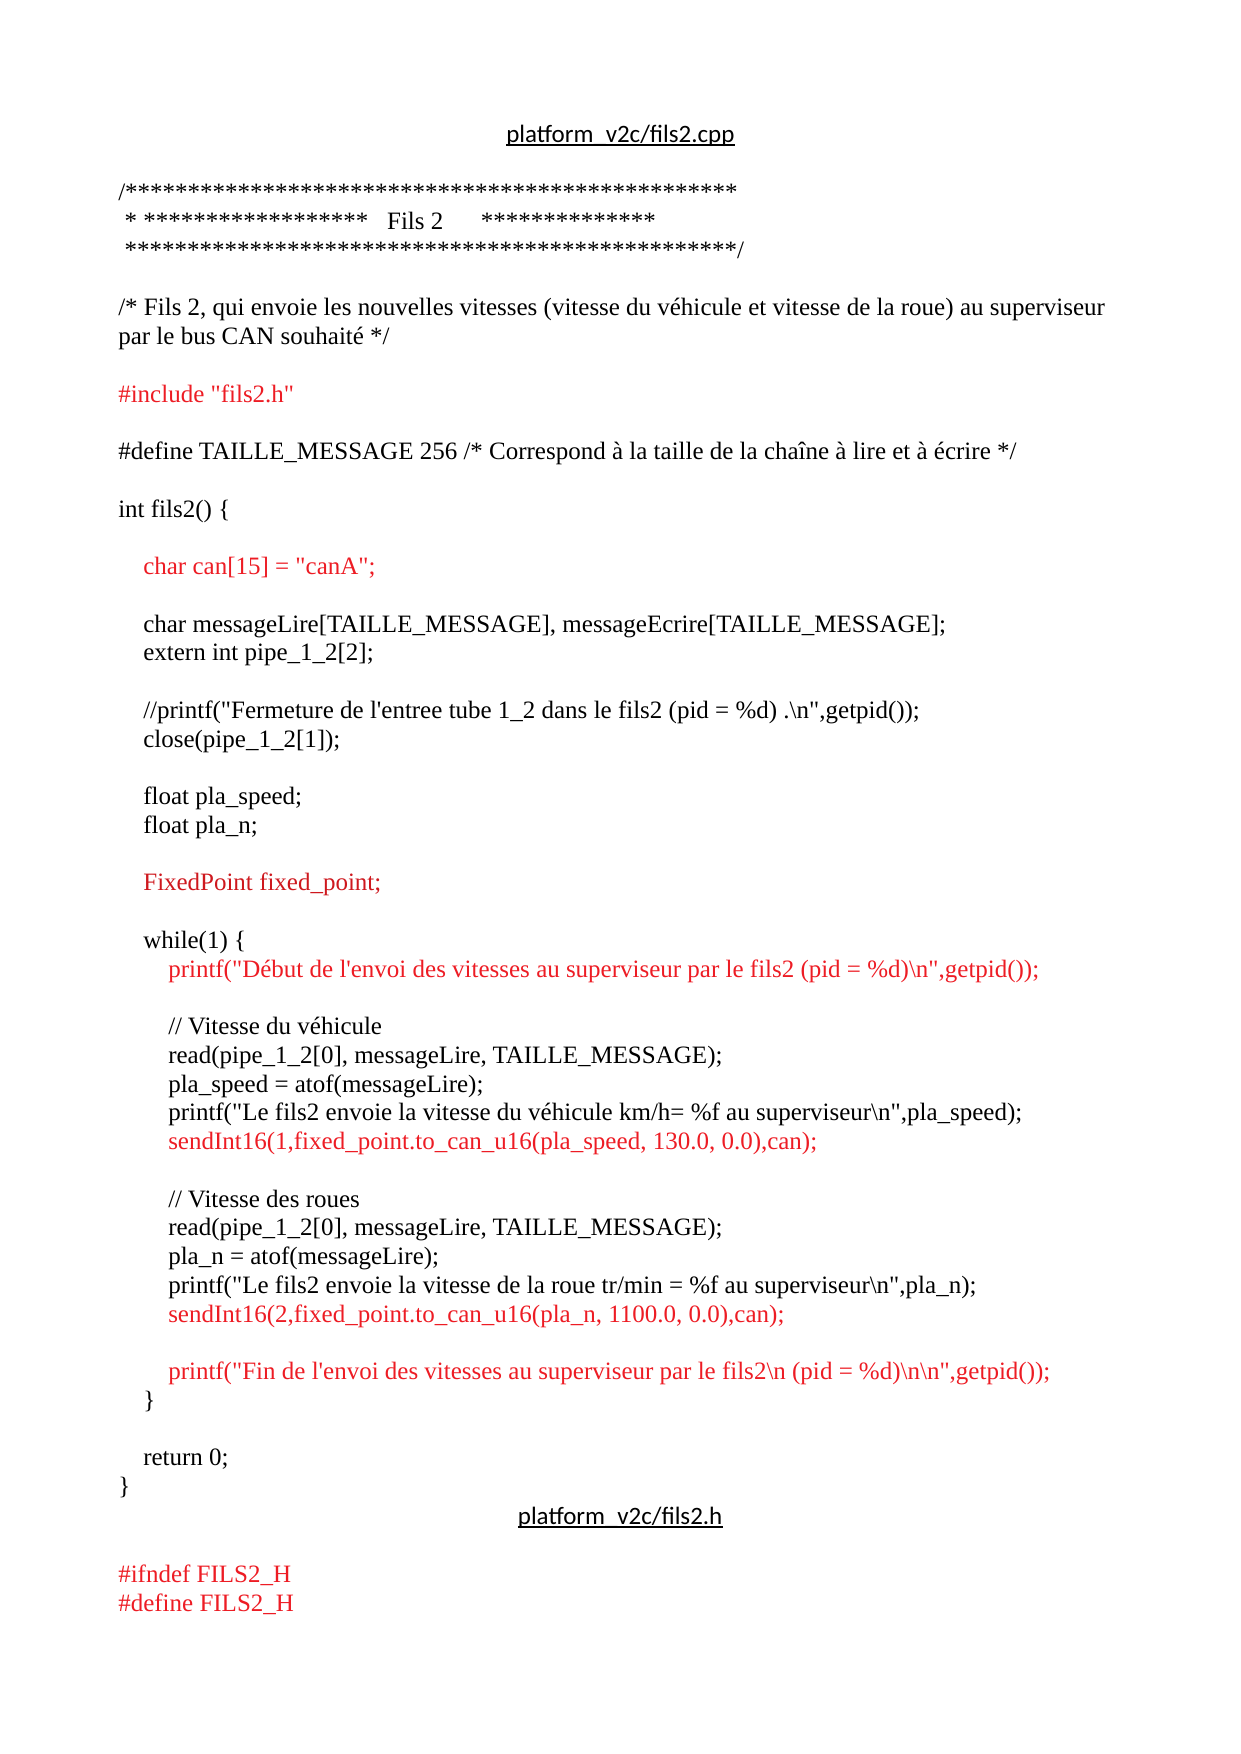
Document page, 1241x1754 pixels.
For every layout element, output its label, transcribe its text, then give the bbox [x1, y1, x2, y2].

text #define TAILLE_MESSAGE 256 /* Correspond à la taille de la chaîne à lire et à écrire */ [118, 436, 1122, 465]
text } [118, 1385, 1122, 1414]
text read(pipe_1_2[0], messageLire, TAILLE_MESSAGE); [118, 1212, 1122, 1241]
text while(1) { [118, 925, 1122, 954]
text sendInt16(1,fixed_point.to_can_u16(pla_speed, 130.0, 0.0),can); [118, 1126, 1122, 1155]
text platform_v2c/fils2.cpp [118, 118, 1122, 149]
text *************************************************/ [118, 235, 1122, 264]
text printf("Début de l'envoi des vitesses au superviseur par le fils2 (pid = %d)\n",getpid()); [118, 954, 1122, 982]
text platform_v2c/fils2.h [118, 1500, 1122, 1530]
text close(pipe_1_2[1]); [118, 724, 1122, 752]
text #ifndef FILS2_H [118, 1559, 1122, 1588]
text float pla_speed; [118, 781, 1122, 810]
text #define FILS2_H [118, 1588, 1122, 1617]
text } [118, 1471, 1122, 1500]
text sendInt16(2,fixed_point.to_can_u16(pla_n, 1100.0, 0.0),can); [118, 1299, 1122, 1327]
text printf("Fin de l'envoi des vitesses au superviseur par le fils2\n (pid = %d)\n\n",getpid()); [118, 1356, 1122, 1385]
text read(pipe_1_2[0], messageLire, TAILLE_MESSAGE); [118, 1040, 1122, 1069]
text char can[15] = "canA"; [118, 551, 1122, 580]
text /* Fils 2, qui envoie les nouvelles vitesses (vitesse du véhicule et vitesse de la roue) au superviseur par le bus CAN souhaité */ [118, 292, 1122, 350]
text //printf("Fermeture de l'entree tube 1_2 dans le fils2 (pid = %d) .\n",getpid()); [118, 695, 1122, 724]
text * ****************** Fils 2 ************** [118, 206, 1122, 235]
text // Vitesse du véhicule [118, 1011, 1122, 1040]
text float pla_n; [118, 810, 1122, 839]
text pla_speed = atof(messageLire); [118, 1069, 1122, 1097]
text printf("Le fils2 envoie la vitesse du véhicule km/h= %f au superviseur\n",pla_speed); [118, 1097, 1122, 1126]
text // Vitesse des roues [118, 1184, 1122, 1212]
text return 0; [118, 1442, 1122, 1471]
text #include "fils2.h" [118, 379, 1122, 407]
text FixedPoint fixed_point; [118, 867, 1122, 896]
text int fils2() { [118, 494, 1122, 522]
text pla_n = atof(messageLire); [118, 1241, 1122, 1270]
text extern int pipe_1_2[2]; [118, 637, 1122, 666]
text /************************************************* [118, 177, 1122, 206]
text printf("Le fils2 envoie la vitesse de la roue tr/min = %f au superviseur\n",pla_n); [118, 1270, 1122, 1299]
text char messageLire[TAILLE_MESSAGE], messageEcrire[TAILLE_MESSAGE]; [118, 609, 1122, 637]
